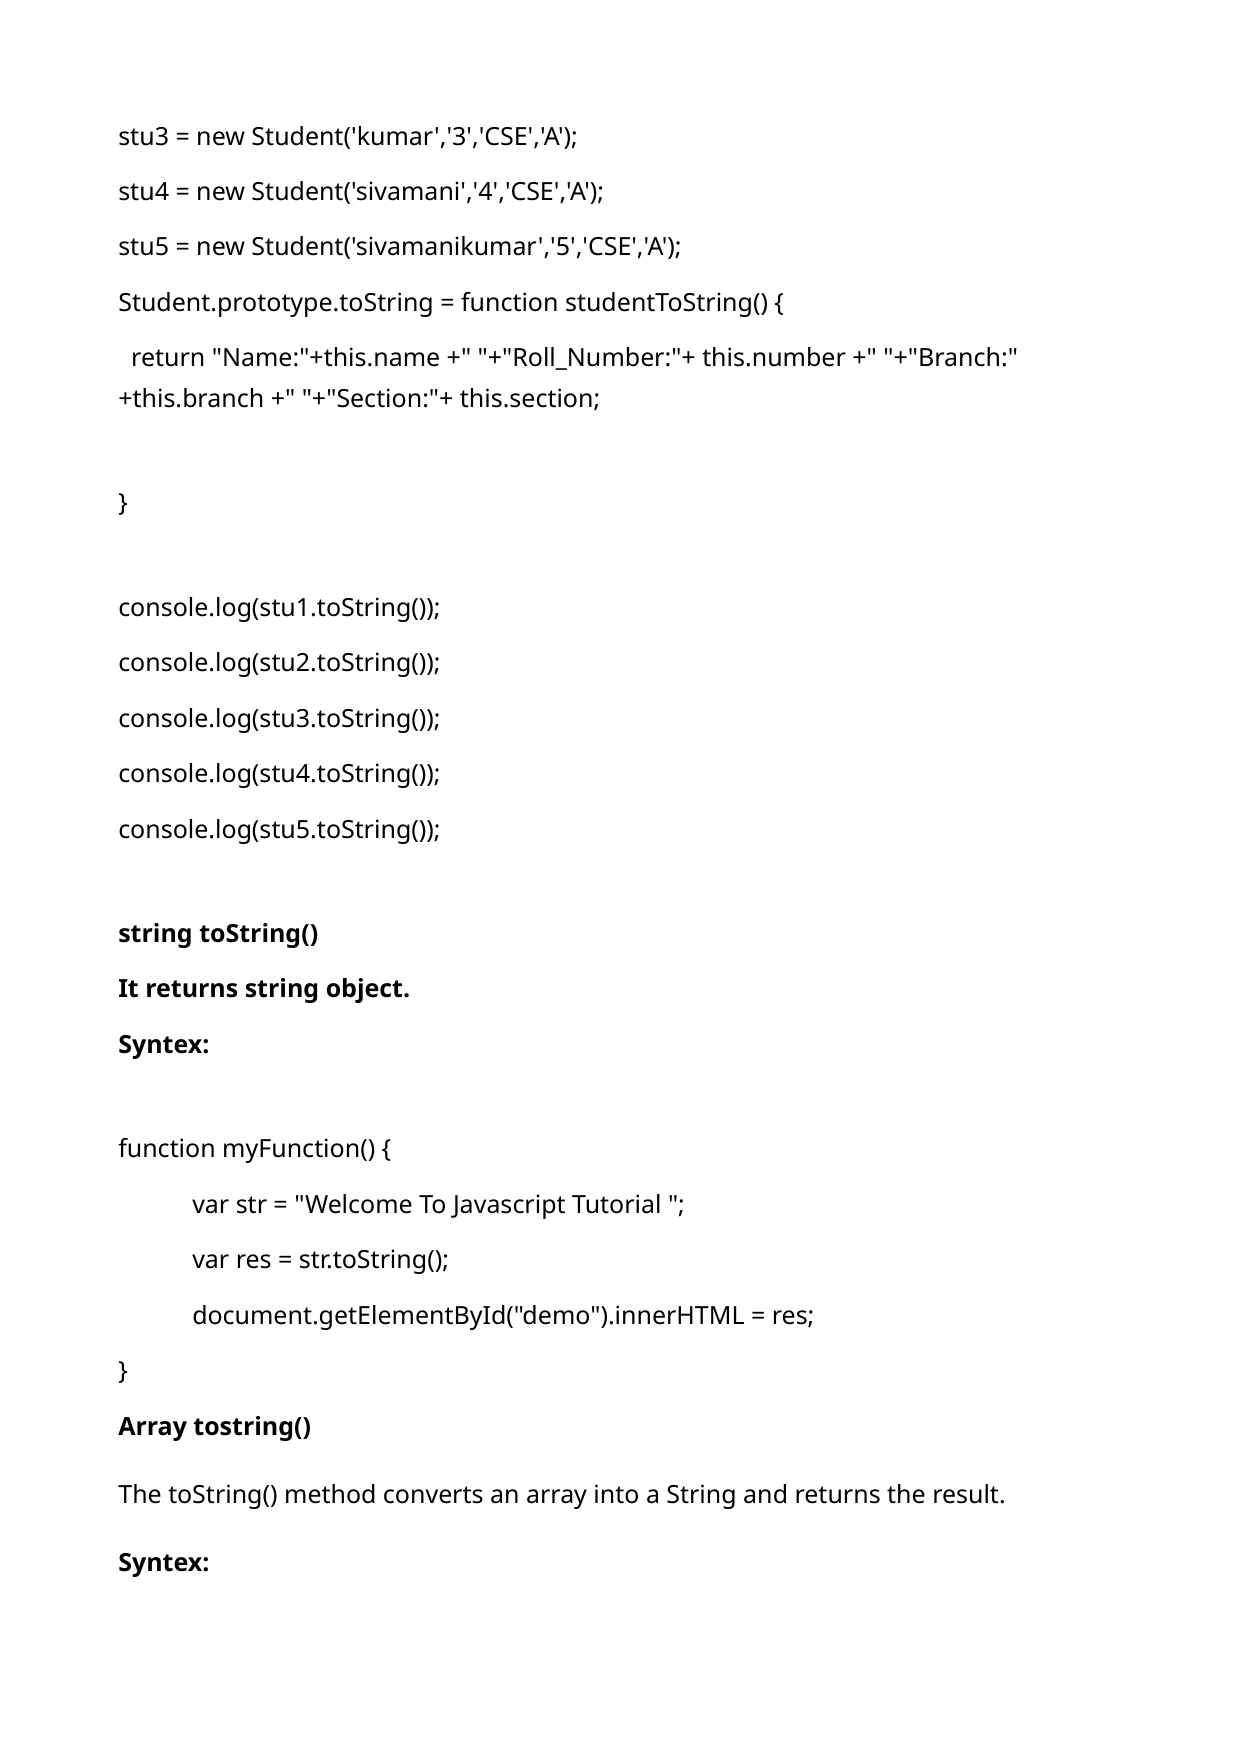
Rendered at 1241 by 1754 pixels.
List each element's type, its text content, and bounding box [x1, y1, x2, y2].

text var str = "Welcome To Javascript Tutorial "; [118, 1186, 1122, 1221]
text var res = str.toString(); [118, 1242, 1122, 1276]
text stu3 = new Student('kumar','3','CSE','A'); [118, 118, 1122, 152]
text console.log(stu3.toString()); [118, 700, 1122, 734]
text console.log(stu4.toString()); [118, 756, 1122, 790]
text stu4 = new Student('sivamani','4','CSE','A'); [118, 173, 1122, 208]
text console.log(stu5.toString()); [118, 811, 1122, 845]
text } [118, 1353, 1122, 1387]
text function myFunction() { [118, 1131, 1122, 1165]
text It returns string object. [118, 971, 1122, 1005]
text Student.prototype.toString = function studentToString() { [118, 284, 1122, 318]
text stu5 = new Student('sivamanikumar','5','CSE','A'); [118, 229, 1122, 263]
text } [118, 485, 1122, 519]
text return "Name:"+this.name +" "+"Roll_Number:"+ this.number +" "+"Branch:" +this.branch +" "+"Section:"+ this.section; [118, 340, 1122, 415]
text string toString() [118, 916, 1122, 950]
text The toString() method converts an array into a String and returns the result. [118, 1476, 1122, 1510]
text Syntex: [118, 1544, 1122, 1578]
text console.log(stu1.toString()); [118, 589, 1122, 624]
text Array tostring() [118, 1408, 1122, 1442]
text console.log(stu2.toString()); [118, 645, 1122, 679]
text Syntex: [118, 1027, 1122, 1061]
text document.getElementById("demo").innerHTML = res; [118, 1297, 1122, 1331]
